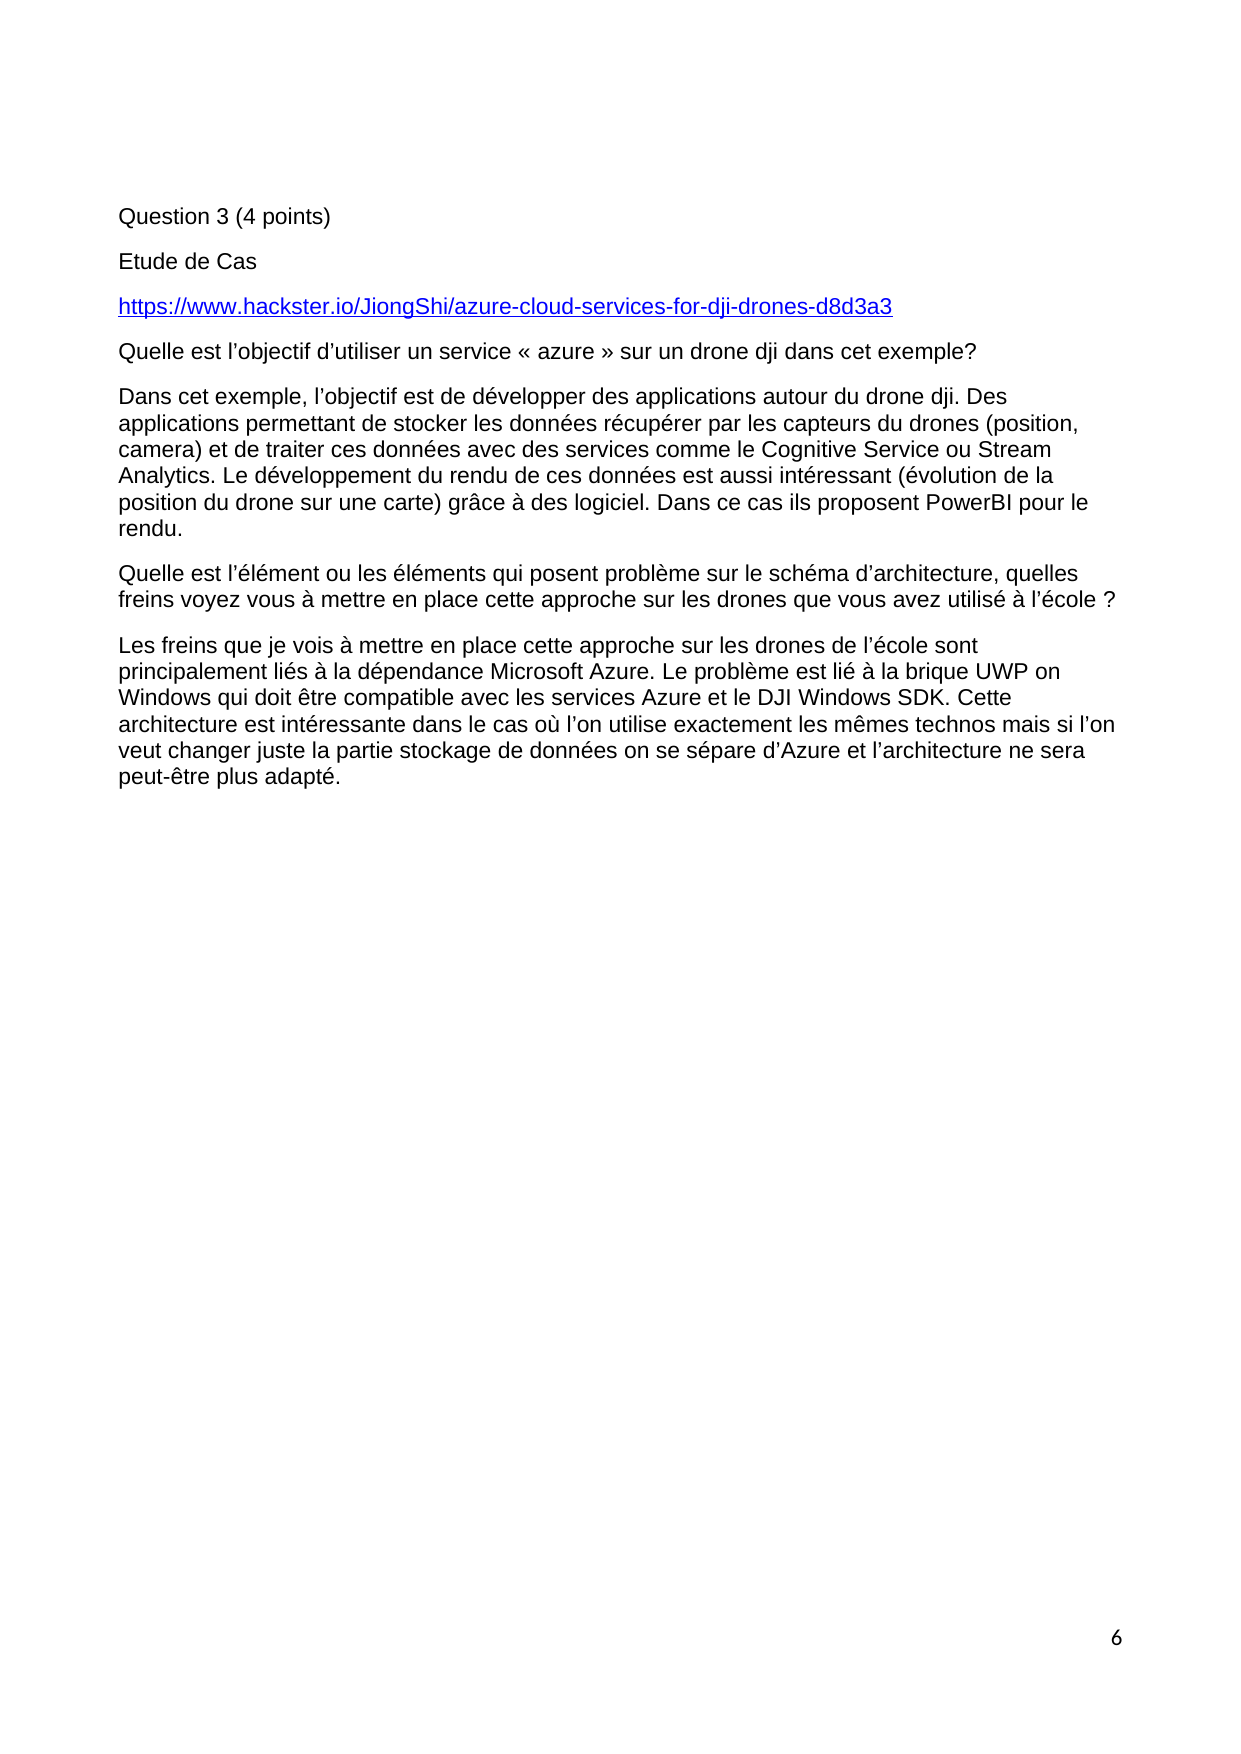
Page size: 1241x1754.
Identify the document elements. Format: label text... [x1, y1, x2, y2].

text Question 3 (4 points) [118, 203, 1122, 229]
text Quelle est l’objectif d’utiliser un service « azure » sur un drone dji dans cet exemple? [118, 338, 1122, 364]
text Dans cet exemple, l’objectif est de développer des applications autour du drone dji. Des applications permettant de stocker les données récupérer par les capteurs du drones (position, camera) et de traiter ces données avec des services comme le Cognitive Service ou Stream Analytics. Le développement du rendu de ces données est aussi intéressant (évolution de la position du drone sur une carte) grâce à des logiciel. Dans ce cas ils proposent PowerBI pour le rendu. [118, 383, 1122, 541]
text Etude de Cas [118, 248, 1122, 274]
text Les freins que je vois à mettre en place cette approche sur les drones de l’école sont principalement liés à la dépendance Microsoft Azure. Le problème est lié à la brique UWP on Windows qui doit être compatible avec les services Azure et le DJI Windows SDK. Cette architecture est intéressante dans le cas où l’on utilise exactement les mêmes technos mais si l’on veut changer juste la partie stockage de données on se sépare d’Azure et l’architecture ne sera peut-être plus adapté. [118, 632, 1122, 790]
text https://www.hackster.io/JiongShi/azure-cloud-services-for-dji-drones-d8d3a3 [118, 293, 1122, 319]
text Quelle est l’élément ou les éléments qui posent problème sur le schéma d’architecture, quelles freins voyez vous à mettre en place cette approche sur les drones que vous avez utilisé à l’école ? [118, 560, 1122, 613]
